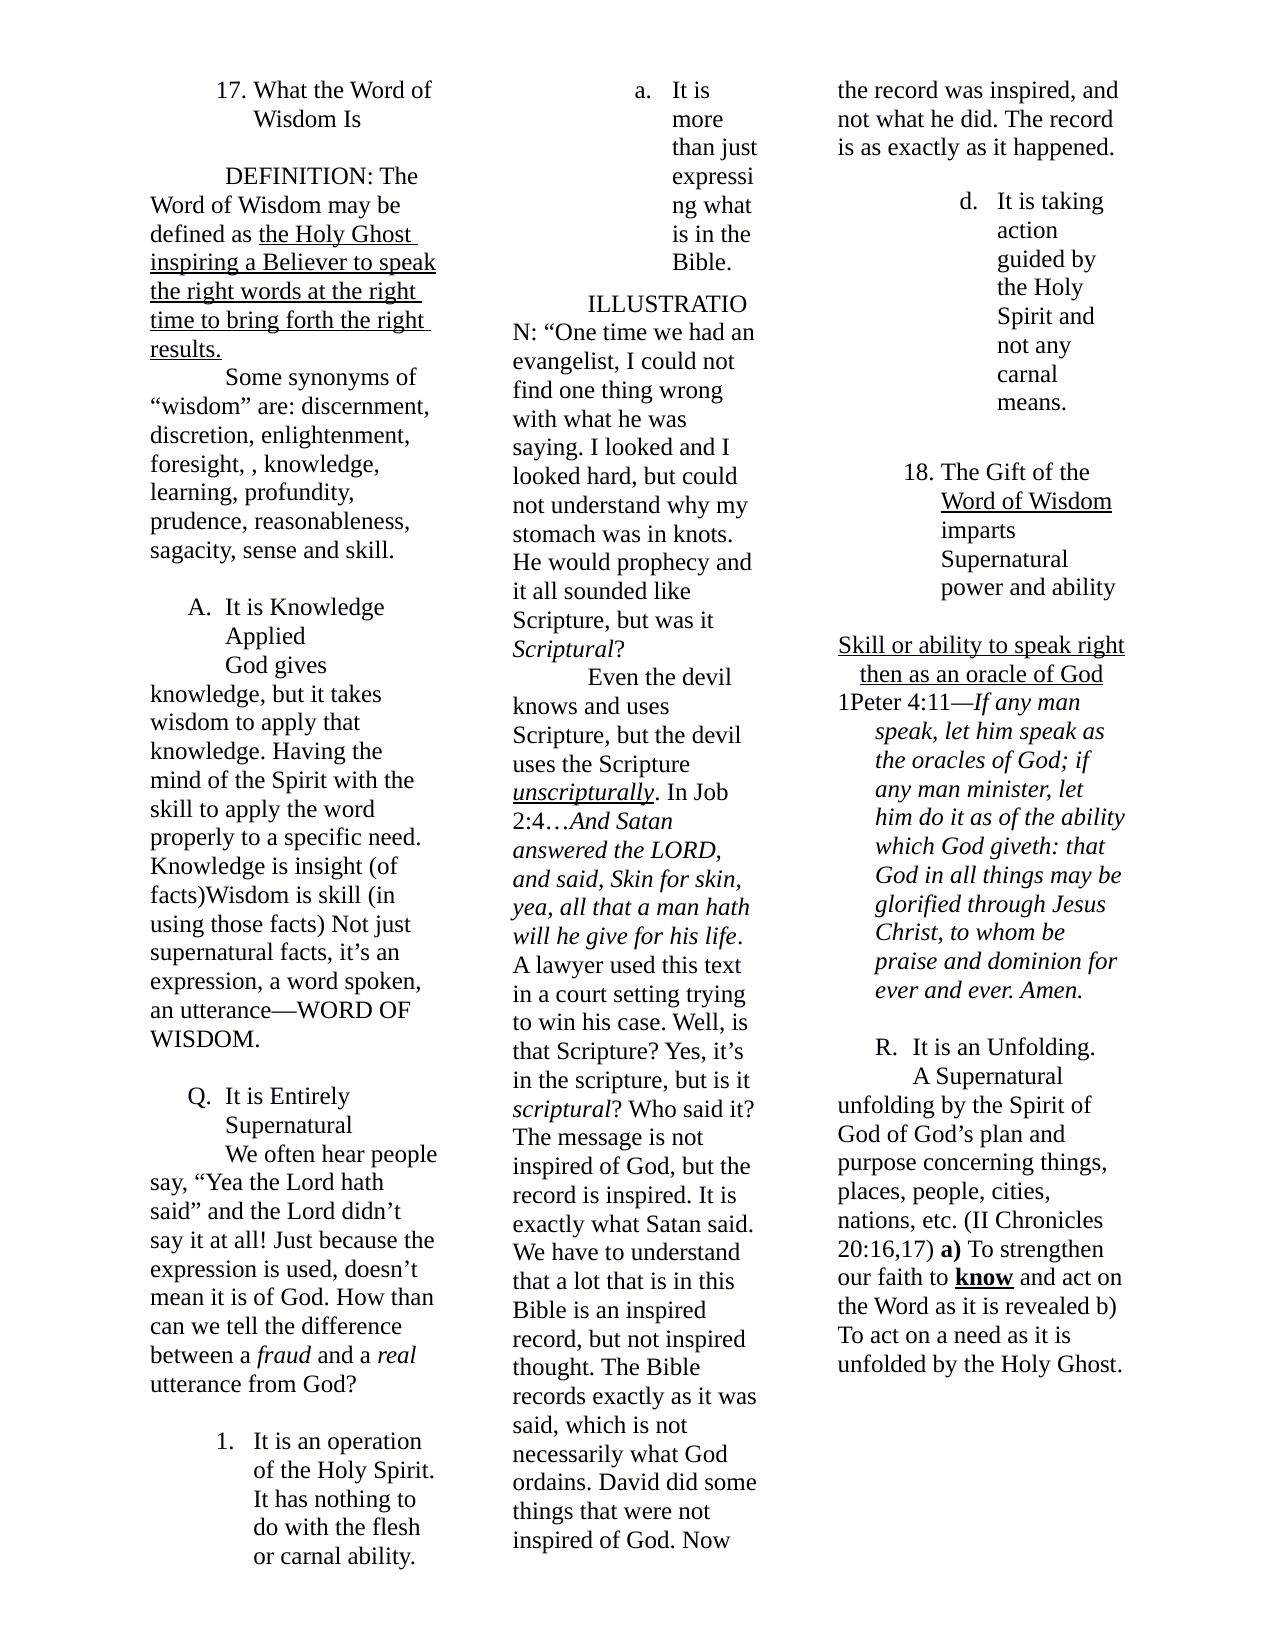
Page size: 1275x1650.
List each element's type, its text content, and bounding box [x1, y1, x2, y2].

subtitle The Gift of the Word of Wisdom imparts Supernatural power and ability [903, 457, 1125, 601]
subtitle It is more than just expressing what is in the Bible. [634, 75, 762, 276]
subtitle It is Entirely Supernatural [187, 1081, 437, 1139]
text God gives knowledge, but it takes wisdom to apply that knowledge. Having the mind of the Spirit with the skill to apply the word properly to a specific need. Knowledge is insight (of facts)Wisdom is skill (in using those facts) Not just supernatural facts, it’s an expression, a word spoken, an utterance—WORD OF WISDOM. [150, 650, 437, 1052]
text ILLUSTRATION: “One time we had an evangelist, I could not find one thing wrong with what he was saying. I looked and I looked hard, but could not understand why my stomach was in knots. He would prophecy and it all sounded like Scripture, but was it Scriptural? [512, 289, 762, 662]
text DEFINITION: The Word of Wisdom may be defined as the Holy Ghost inspiring a Believer to speak the right words at the right time to bring forth the right results. [150, 161, 437, 362]
subtitle It is taking action guided by the Holy Spirit and not any carnal means. [959, 186, 1125, 416]
subtitle What the Word of Wisdom Is [216, 75, 437, 132]
text We often hear people say, “Yea the Lord hath said” and the Lord didn’t say it at all! Just because the expression is used, doesn’t mean it is of God. How than can we tell the difference between a fraud and a real utterance from God? [150, 1139, 437, 1397]
text 1Peter 4:11—If any man speak, let him speak as the oracles of God; if any man minister, let him do it as of the ability which God giveth: that God in all things may be glorified through Jesus Christ, to whom be praise and dominion for ever and ever. Amen. [837, 687, 1125, 1004]
subtitle It is an operation of the Holy Spirit. It has nothing to do with the flesh or carnal ability. [216, 1426, 437, 1570]
text Skill or ability to speak right then as an oracle of God [837, 630, 1125, 687]
text Even the devil knows and uses Scripture, but the devil uses the Scripture unscripturally. In Job 2:4…And Satan answered the LORD, and said, Skin for skin, yea, all that a man hath will he give for his life. A lawyer used this text in a court setting trying to win his case. Well, is that Scripture? Yes, it’s in the scripture, but is it scriptural? Who said it? The message is not inspired of God, but the record is inspired. It is exactly what Satan said. We have to understand that a lot that is in this Bible is an inspired record, but not inspired thought. The Bible records exactly as it was said, which is not necessarily what God ordains. David did some things that were not inspired of God. Now [512, 662, 762, 1554]
text the record was inspired, and not what he did. The record is as exactly as it happened. [837, 75, 1125, 161]
text Some synonyms of “wisdom” are: discernment, discretion, enlightenment, foresight, , knowledge, learning, profundity, prudence, reasonableness, sagacity, sense and skill. [150, 362, 437, 564]
subtitle It is an Unfolding. [875, 1032, 1125, 1061]
text A Supernatural unfolding by the Spirit of God of God’s plan and purpose concerning things, places, people, cities, nations, etc. (II Chronicles 20:16,17) a) To strengthen our faith to know and act on the Word as it is revealed b) To act on a need as it is unfolded by the Holy Ghost. [837, 1061, 1125, 1377]
subtitle It is Knowledge Applied [187, 592, 437, 650]
